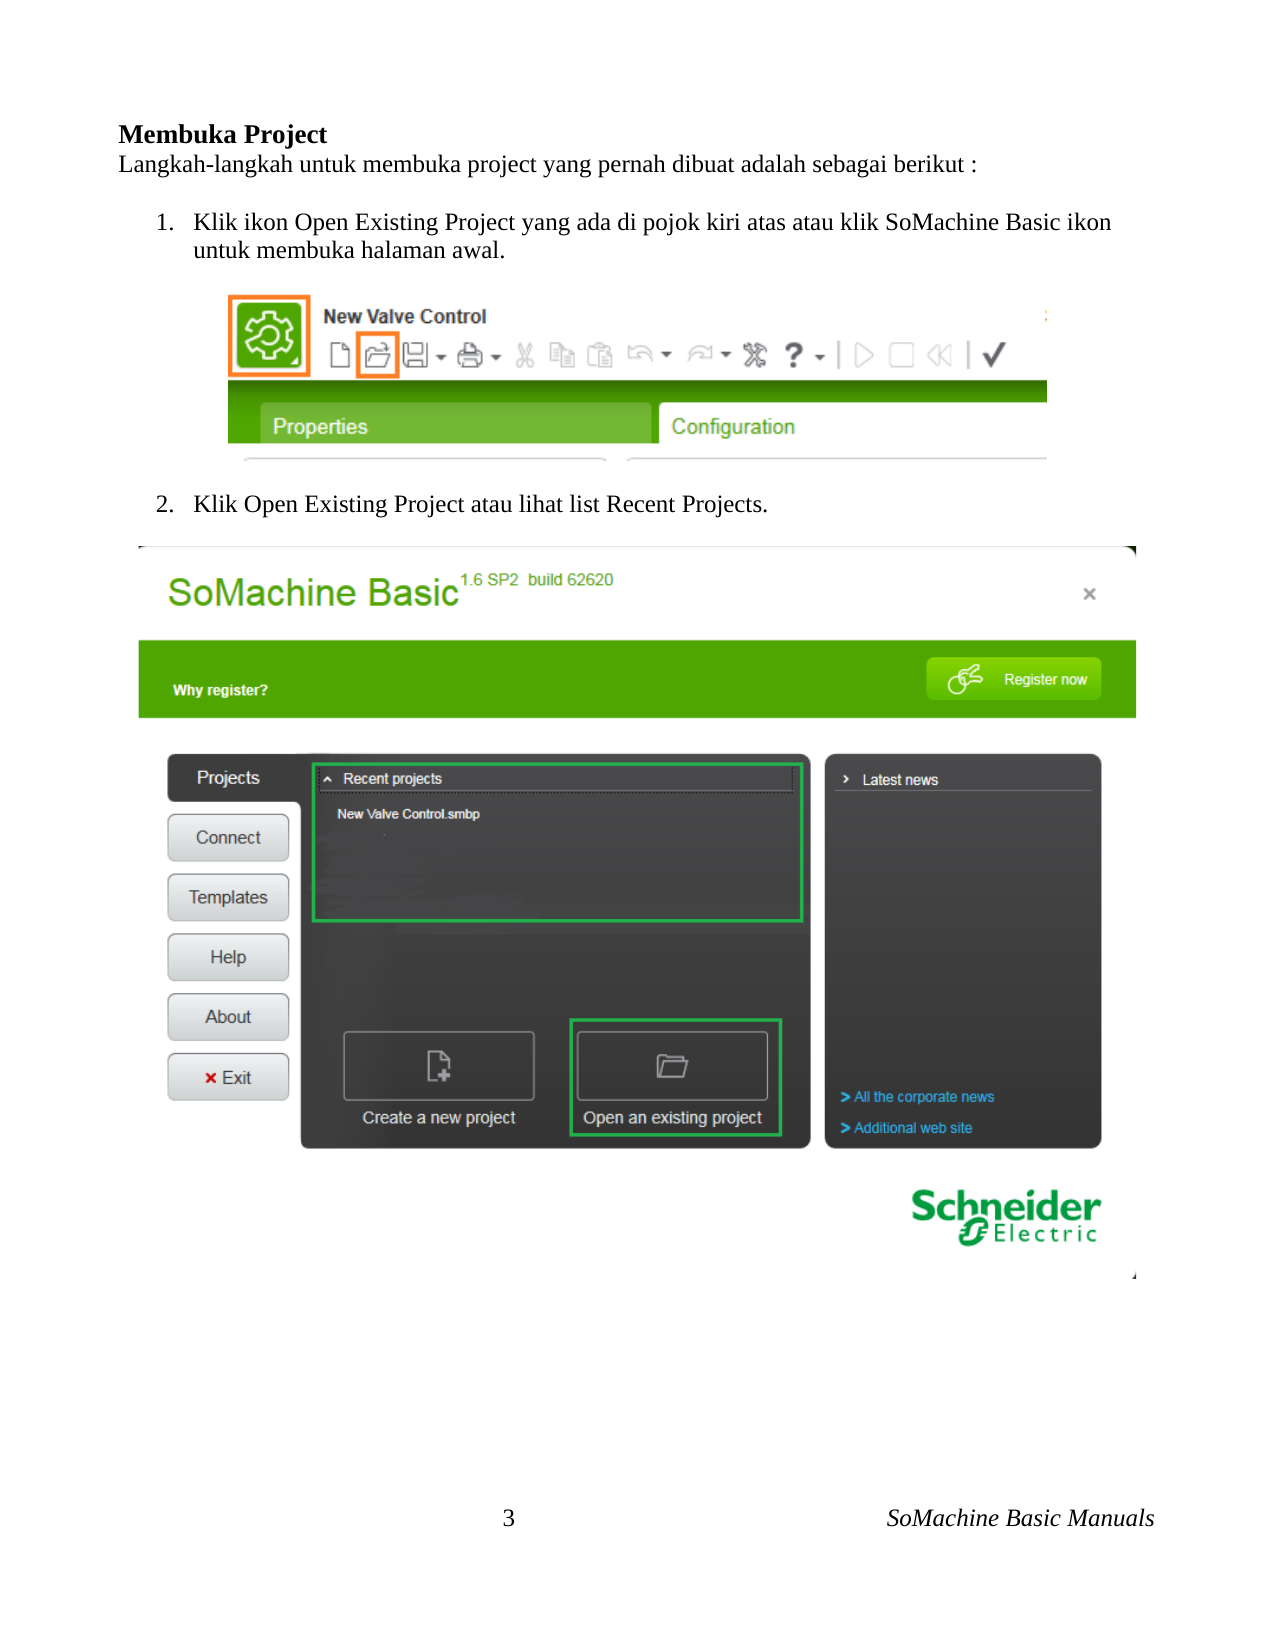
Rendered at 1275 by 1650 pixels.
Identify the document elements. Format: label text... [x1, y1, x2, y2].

list Klik ikon Open Existing Project yang ada di pojok kiri atas atau klik SoMachine Basic ikon untuk membuka halaman awal. [156, 207, 1157, 264]
text Langkah-langkah untuk membuka project yang pernah dibuat adalah sebagai berikut : [118, 149, 1157, 178]
picture [228, 293, 1047, 461]
list Klik Open Existing Project atau lihat list Recent Projects. [156, 489, 1157, 518]
picture [138, 546, 1137, 1279]
text Membuka Project [118, 118, 1157, 149]
